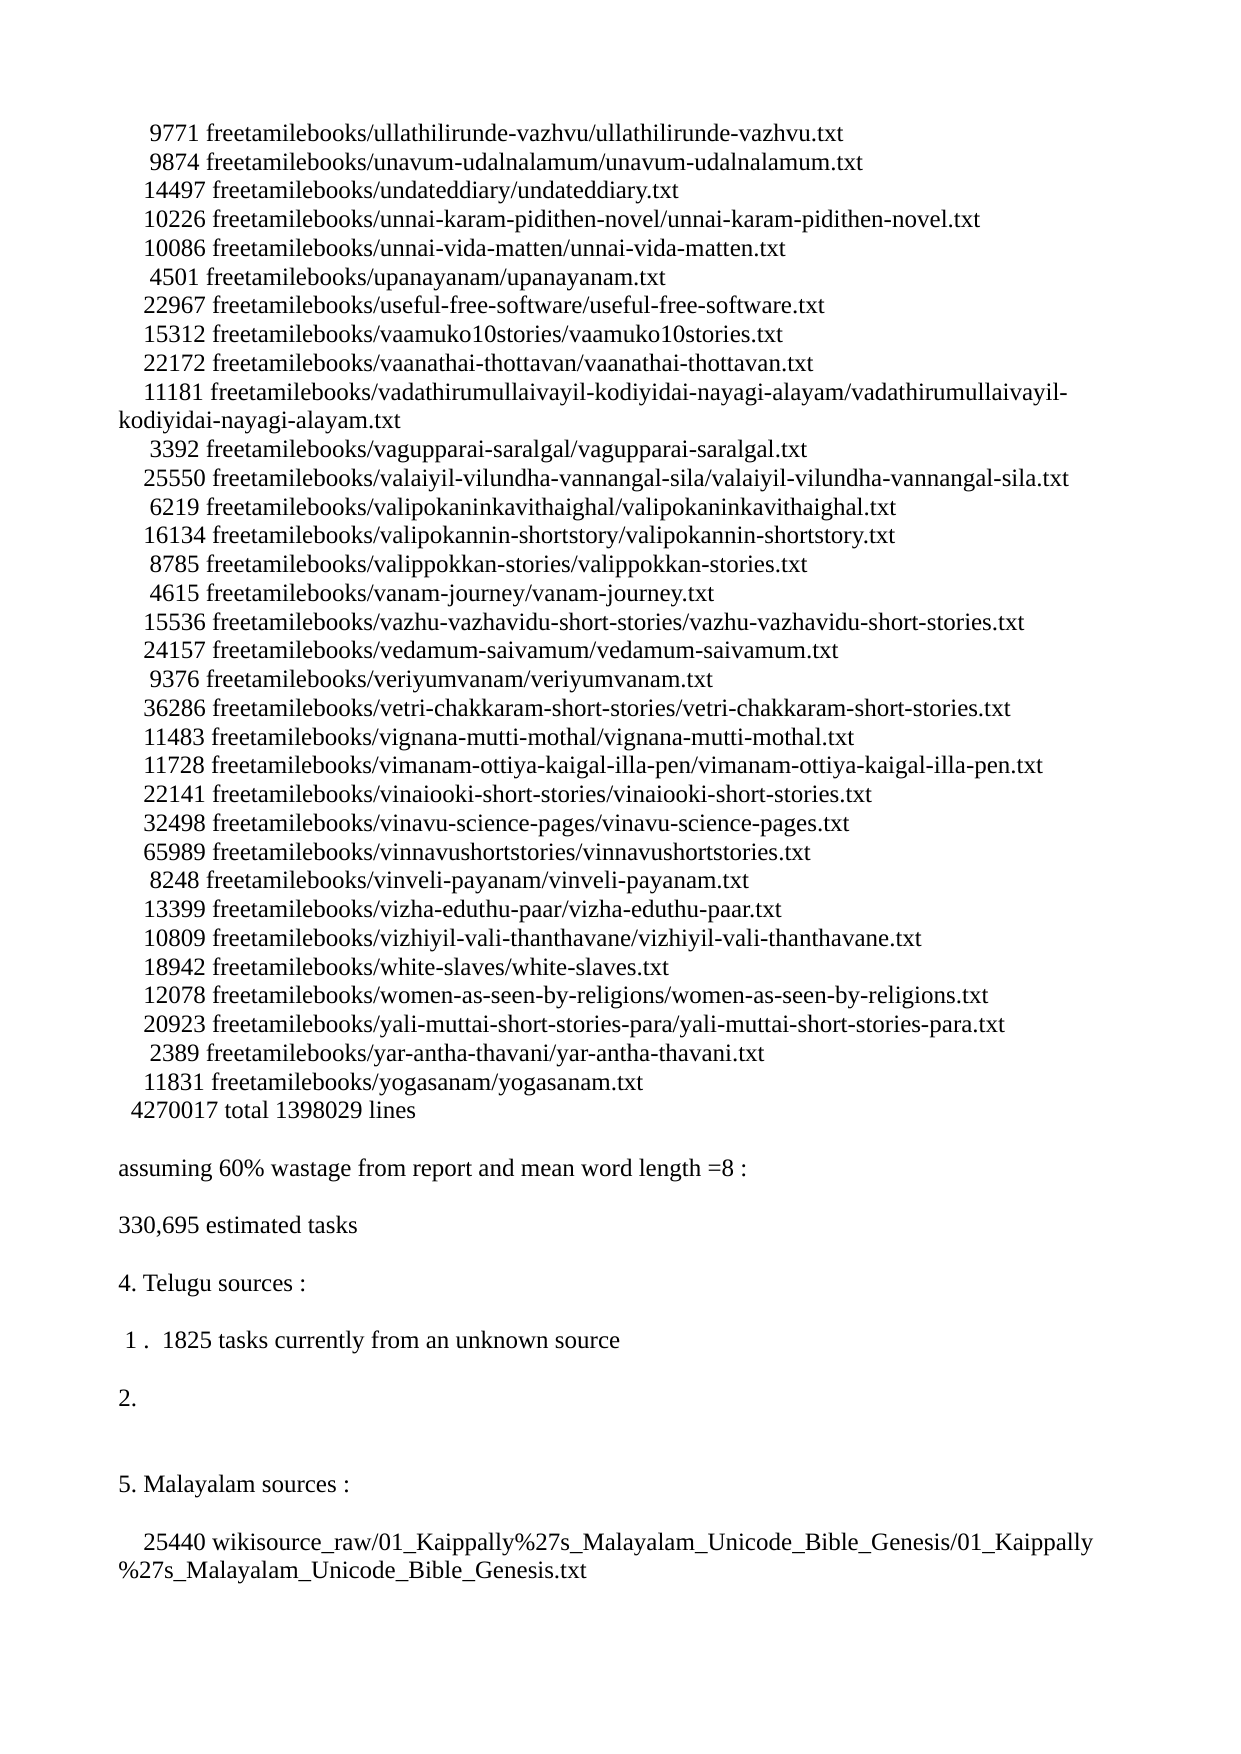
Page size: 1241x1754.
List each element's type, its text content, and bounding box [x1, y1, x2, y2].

text 4501 freetamilebooks/upanayanam/upanayanam.txt [118, 262, 1122, 291]
text 24157 freetamilebooks/vedamum-saivamum/vedamum-saivamum.txt [118, 636, 1122, 664]
text 330,695 estimated tasks [118, 1211, 1122, 1239]
text 4. Telugu sources : [118, 1268, 1122, 1297]
text 36286 freetamilebooks/vetri-chakkaram-short-stories/vetri-chakkaram-short-stories.txt [118, 693, 1122, 722]
text 1 . 1825 tasks currently from an unknown source [118, 1326, 1122, 1354]
text 32498 freetamilebooks/vinavu-science-pages/vinavu-science-pages.txt [118, 808, 1122, 837]
text 25440 wikisource_raw/01_Kaippally%27s_Malayalam_Unicode_Bible_Genesis/01_Kaippally%27s_Malayalam_Unicode_Bible_Genesis.txt [118, 1527, 1122, 1584]
text 9874 freetamilebooks/unavum-udalnalamum/unavum-udalnalamum.txt [118, 147, 1122, 176]
text 11831 freetamilebooks/yogasanam/yogasanam.txt [118, 1067, 1122, 1096]
text 10226 freetamilebooks/unnai-karam-pidithen-novel/unnai-karam-pidithen-novel.txt [118, 204, 1122, 233]
text 2389 freetamilebooks/yar-antha-thavani/yar-antha-thavani.txt [118, 1038, 1122, 1067]
text 11483 freetamilebooks/vignana-mutti-mothal/vignana-mutti-mothal.txt [118, 722, 1122, 751]
text 2. [118, 1383, 1122, 1412]
text 15312 freetamilebooks/vaamuko10stories/vaamuko10stories.txt [118, 319, 1122, 348]
text 3392 freetamilebooks/vagupparai-saralgal/vagupparai-saralgal.txt [118, 434, 1122, 463]
text 8248 freetamilebooks/vinveli-payanam/vinveli-payanam.txt [118, 866, 1122, 894]
text 9376 freetamilebooks/veriyumvanam/veriyumvanam.txt [118, 664, 1122, 693]
text 22141 freetamilebooks/vinaiooki-short-stories/vinaiooki-short-stories.txt [118, 779, 1122, 808]
text 25550 freetamilebooks/valaiyil-vilundha-vannangal-sila/valaiyil-vilundha-vannangal-sila.txt [118, 463, 1122, 492]
text 4270017 total 1398029 lines [118, 1096, 1122, 1124]
text assuming 60% wastage from report and mean word length =8 : [118, 1153, 1122, 1182]
text 4615 freetamilebooks/vanam-journey/vanam-journey.txt [118, 578, 1122, 607]
text 10086 freetamilebooks/unnai-vida-matten/unnai-vida-matten.txt [118, 233, 1122, 262]
text 9771 freetamilebooks/ullathilirunde-vazhvu/ullathilirunde-vazhvu.txt [118, 118, 1122, 147]
text 12078 freetamilebooks/women-as-seen-by-religions/women-as-seen-by-religions.txt [118, 981, 1122, 1009]
text 15536 freetamilebooks/vazhu-vazhavidu-short-stories/vazhu-vazhavidu-short-stories.txt [118, 607, 1122, 636]
text 20923 freetamilebooks/yali-muttai-short-stories-para/yali-muttai-short-stories-para.txt [118, 1009, 1122, 1038]
text 65989 freetamilebooks/vinnavushortstories/vinnavushortstories.txt [118, 837, 1122, 866]
text 16134 freetamilebooks/valipokannin-shortstory/valipokannin-shortstory.txt [118, 521, 1122, 549]
text 22967 freetamilebooks/useful-free-software/useful-free-software.txt [118, 291, 1122, 319]
text 11181 freetamilebooks/vadathirumullaivayil-kodiyidai-nayagi-alayam/vadathirumullaivayil-kodiyidai-nayagi-alayam.txt [118, 377, 1122, 434]
text 11728 freetamilebooks/vimanam-ottiya-kaigal-illa-pen/vimanam-ottiya-kaigal-illa-pen.txt [118, 751, 1122, 779]
text 5. Malayalam sources : [118, 1469, 1122, 1498]
text 6219 freetamilebooks/valipokaninkavithaighal/valipokaninkavithaighal.txt [118, 492, 1122, 521]
text 8785 freetamilebooks/valippokkan-stories/valippokkan-stories.txt [118, 549, 1122, 578]
text 18942 freetamilebooks/white-slaves/white-slaves.txt [118, 952, 1122, 981]
text 13399 freetamilebooks/vizha-eduthu-paar/vizha-eduthu-paar.txt [118, 894, 1122, 923]
text 14497 freetamilebooks/undateddiary/undateddiary.txt [118, 176, 1122, 204]
text 22172 freetamilebooks/vaanathai-thottavan/vaanathai-thottavan.txt [118, 348, 1122, 377]
text 10809 freetamilebooks/vizhiyil-vali-thanthavane/vizhiyil-vali-thanthavane.txt [118, 923, 1122, 952]
